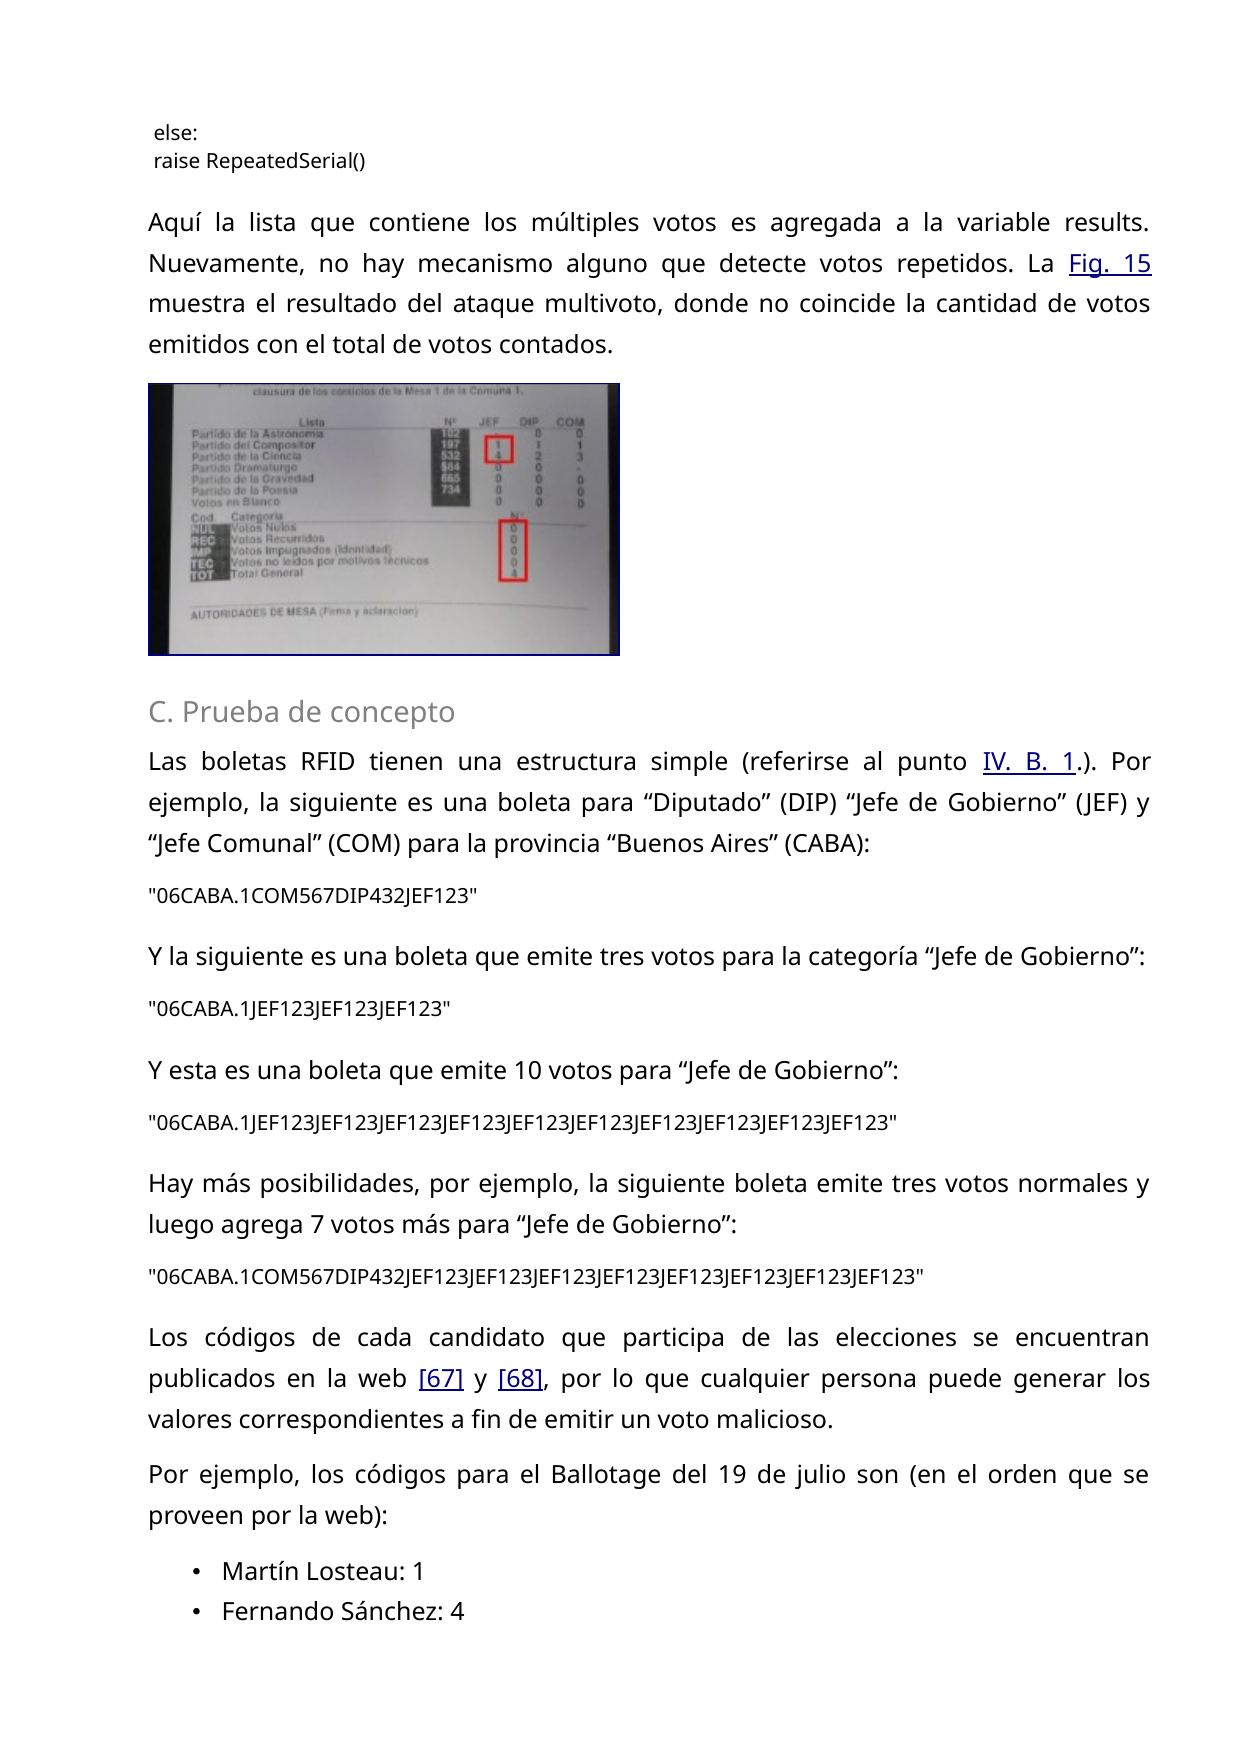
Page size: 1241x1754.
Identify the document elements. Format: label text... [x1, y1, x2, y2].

text Hay más posibilidades, por ejemplo, la siguiente boleta emite tres votos normales y luego agrega 7 votos más para “Jefe de Gobierno”: [148, 1166, 1151, 1241]
text "06CABA.1COM567DIP432JEF123JEF123JEF123JEF123JEF123JEF123JEF123JEF123" [148, 1262, 1151, 1290]
text "06CABA.1JEF123JEF123JEF123" [148, 994, 1151, 1023]
text raise RepeatedSerial() [148, 147, 1151, 175]
text Y la siguiente es una boleta que emite tres votos para la categoría “Jefe de Gobierno”: [148, 939, 1151, 973]
list Fernando Sánchez: 4 [192, 1594, 1151, 1628]
text Las boletas RFID tienen una estructura simple (referirse al punto IV. B. 1.). Por ejemplo, la siguiente es una boleta para “Diputado” (DIP) “Jefe de Gobierno” (JEF) y “Jefe Comunal” (COM) para la provincia “Buenos Aires” (CABA): [148, 744, 1151, 860]
subtitle C. Prueba de concepto [148, 692, 1151, 731]
text Aquí la lista que contiene los múltiples votos es agregada a la variable results. Nuevamente, no hay mecanismo alguno que detecte votos repetidos. La Fig. 15 muestra el resultado del ataque multivoto, donde no coincide la cantidad de votos emitidos con el total de votos contados. [148, 204, 1151, 361]
text Por ejemplo, los códigos para el Ballotage del 19 de julio son (en el orden que se proveen por la web): [148, 1457, 1151, 1532]
text Los códigos de cada candidato que participa de las elecciones se encuentran publicados en la web [67] y [68], por lo que cualquier persona puede generar los valores correspondientes a fin de emitir un voto malicioso. [148, 1320, 1151, 1436]
text "06CABA.1JEF123JEF123JEF123JEF123JEF123JEF123JEF123JEF123JEF123JEF123" [148, 1108, 1151, 1136]
list Martín Losteau: 1 [192, 1553, 1151, 1587]
picture [150, 384, 618, 654]
text "06CABA.1COM567DIP432JEF123" [148, 881, 1151, 909]
text Y esta es una boleta que emite 10 votos para “Jefe de Gobierno”: [148, 1052, 1151, 1086]
text else: [148, 118, 1151, 147]
